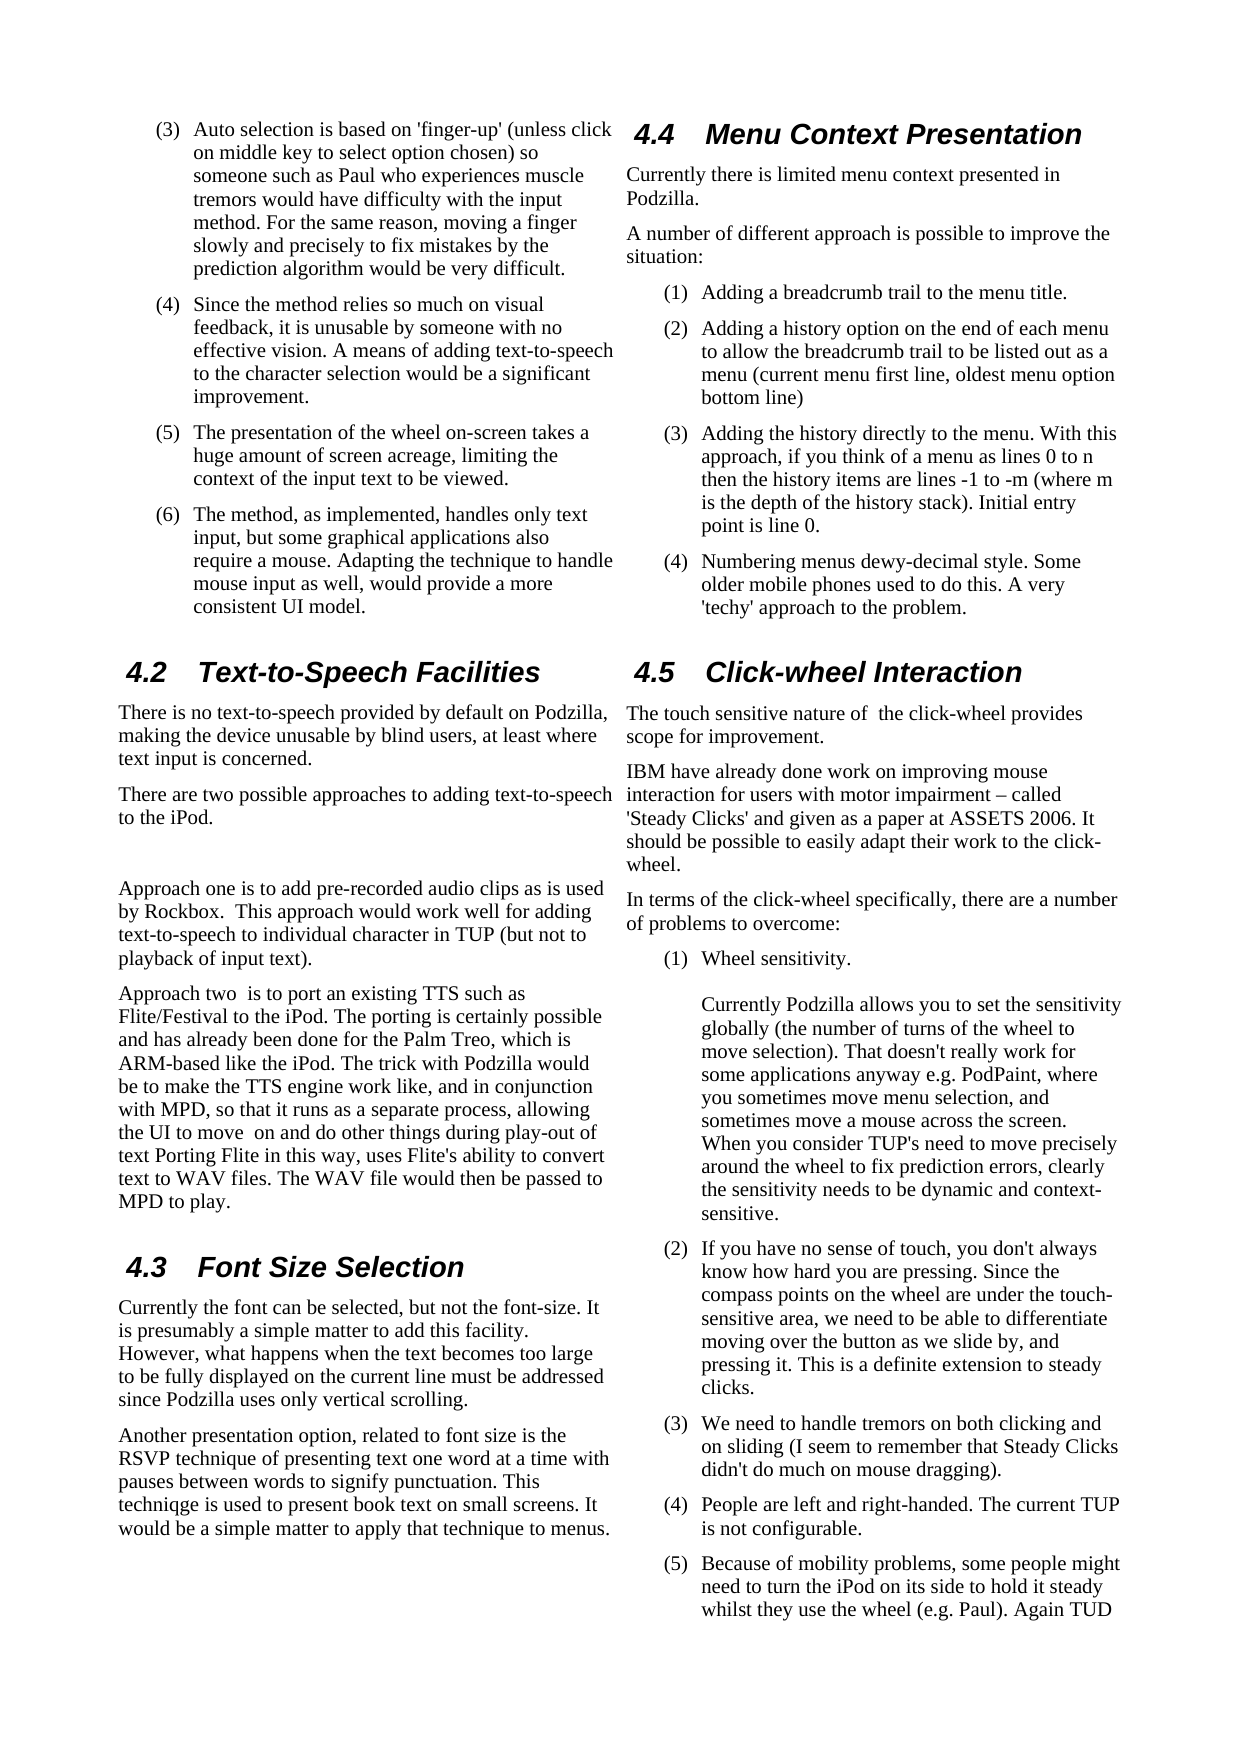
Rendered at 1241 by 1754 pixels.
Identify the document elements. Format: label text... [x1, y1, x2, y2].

text The touch sensitive nature of the click-wheel provides scope for improvement. [626, 701, 1122, 748]
list The presentation of the wheel on-screen takes a huge amount of screen acreage, limiting the context of the input text to be viewed. [156, 421, 614, 490]
text Currently there is limited menu context presented in Podzilla. [626, 163, 1122, 209]
list Adding a breadcrumb trail to the menu title. [663, 281, 1122, 304]
list People are left and right-handed. The current TUP is not configurable. [663, 1493, 1122, 1539]
list Since the method relies so much on visual feedback, it is unusable by someone with no effective vision. A means of adding text-to-speech to the character selection would be a significant improvement. [156, 292, 614, 408]
list Adding a history option on the end of each menu to allow the breadcrumb trail to be listed out as a menu (current menu first line, oldest menu option bottom line) [663, 316, 1122, 409]
text A number of different approach is possible to improve the situation: [626, 222, 1122, 268]
list We need to handle tremors on both clicking and on sliding (I seem to remember that Steady Clicks didn't do much on mouse dragging). [663, 1411, 1122, 1481]
text Approach two is to port an existing TTS such as Flite/Festival to the iPod. The porting is certainly possible and has already been done for the Palm Treo, which is ARM-based like the iPod. The trick with Podzilla would be to make the TTS engine work like, and in conjunction with MPD, so that it runs as a separate process, allowing the UI to move on and do other things during play-out of text Porting Flite in this way, uses Flite's ability to convert text to WAV files. The WAV file would then be passed to MPD to play. [118, 982, 614, 1213]
subtitle Click-wheel Interaction [626, 656, 1122, 689]
list Adding the history directly to the menu. With this approach, if you think of a menu as lines 0 to n then the history items are lines -1 to -m (where m is the depth of the history stack). Initial entry point is line 0. [663, 421, 1122, 537]
list If you have no sense of touch, you don't always know how hard you are pressing. Since the compass points on the wheel are under the touch-sensitive area, we need to be able to differentiate moving over the button as we slide by, and pressing it. This is a definite extension to steady clicks. [663, 1237, 1122, 1399]
subtitle Font Size Selection [118, 1251, 614, 1283]
list The method, as implemented, handles only text input, but some graphical applications also require a mouse. Adapting the technique to handle mouse input as well, would provide a more consistent UI model. [156, 502, 614, 618]
list Because of mobility problems, some people might need to turn the iPod on its side to hold it steady whilst they use the wheel (e.g. Paul). Again TUD [663, 1552, 1122, 1621]
text There is no text-to-speech provided by default on Podzilla, making the device unusable by blind users, at least where text input is concerned. [118, 701, 614, 770]
text Approach one is to add pre-recorded audio clips as is used by Rockbox. This approach would work well for adding text-to-speech to individual character in TUP (but not to playback of input text). [118, 877, 614, 969]
subtitle Text-to-Speech Facilities [118, 656, 614, 688]
text IBM have already done work on improving mouse interaction for users with motor impairment – called 'Steady Clicks' and given as a paper at ASSETS 2006. It should be possible to easily adapt their work to the click-wheel. [626, 760, 1122, 876]
list Wheel sensitivity. Currently Podzilla allows you to set the sensitivity globally (the number of turns of the wheel to move selection). That doesn't really work for some applications anyway e.g. PodPaint, where you sometimes move menu selection, and sometimes move a mouse across the screen. When you consider TUP's need to move precisely around the wheel to fix prediction errors, clearly the sensitivity needs to be dynamic and context-sensitive. [663, 947, 1122, 1224]
text Currently the font can be selected, but not the font-size. It is presumably a simple matter to add this facility. However, what happens when the text becomes too large to be fully displayed on the current line must be addressed since Podzilla uses only vertical scrolling. [118, 1296, 614, 1411]
text There are two possible approaches to adding text-to-speech to the iPod. [118, 783, 614, 829]
text Another presentation option, related to font size is the RSVP technique of presenting text one word at a time with pauses between words to signify punctuation. This techniqge is used to present book text on small screens. It would be a simple matter to apply that technique to menus. [118, 1424, 614, 1539]
list Numbering menus dewy-decimal style. Some older mobile phones used to do this. A very 'techy' approach to the problem. [663, 549, 1122, 619]
text In terms of the click-wheel specifically, there are a number of problems to overcome: [626, 888, 1122, 934]
subtitle Menu Context Presentation [626, 118, 1122, 151]
list Auto selection is based on 'finger-up' (unless click on middle key to select option chosen) so someone such as Paul who experiences muscle tremors would have difficulty with the input method. For the same reason, moving a finger slowly and precisely to fix mistakes by the prediction algorithm would be very difficult. [156, 118, 614, 280]
